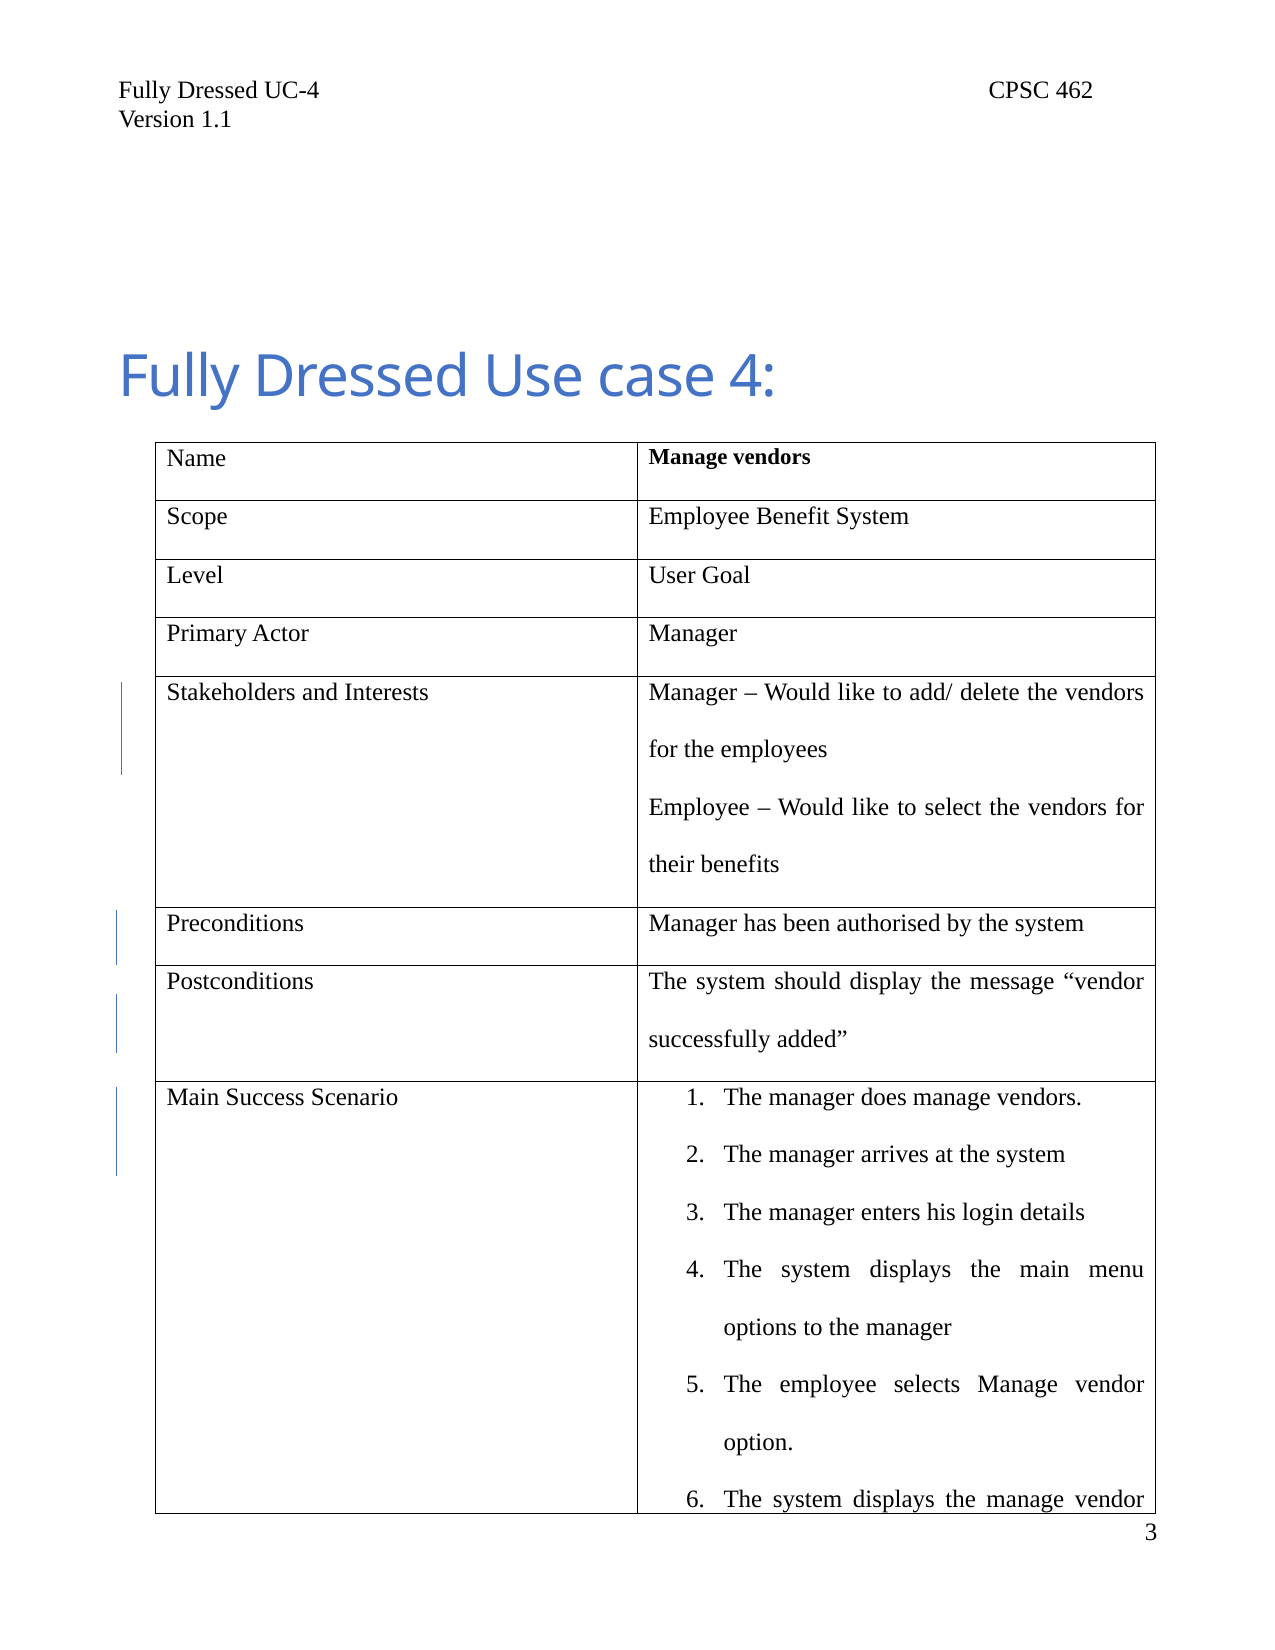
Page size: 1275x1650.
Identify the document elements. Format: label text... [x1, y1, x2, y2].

table_cell The system should display the message “vendor successfully added” [638, 966, 1155, 1081]
table_header Name [156, 443, 637, 500]
table_cell Postconditions [156, 966, 637, 1081]
table_cell Manager – Would like to add/ delete the vendors for the employees Employee – Would like to select the vendors for their benefits [638, 677, 1155, 907]
table_cell Manager has been authorised by the system [638, 908, 1155, 965]
title Fully Dressed Use case 4: [118, 334, 1157, 413]
table_cell Level [156, 560, 637, 617]
table_header Manage vendors [638, 443, 1155, 500]
table_cell User Goal [638, 560, 1155, 617]
table_cell Primary Actor [156, 618, 637, 676]
table_cell Manager [638, 618, 1155, 676]
table_cell Preconditions [156, 908, 637, 965]
table_cell Employee Benefit System [638, 501, 1155, 559]
table_cell Main Success Scenario [156, 1082, 637, 1513]
table_cell Scope [156, 501, 637, 559]
table_cell The manager does manage vendors. The manager arrives at the system The manager enters his login details The system displays the main menu options to the manager The employee selects Manage vendor option. The system displays the manage vendor [638, 1082, 1155, 1513]
table_cell Stakeholders and Interests [156, 677, 637, 907]
